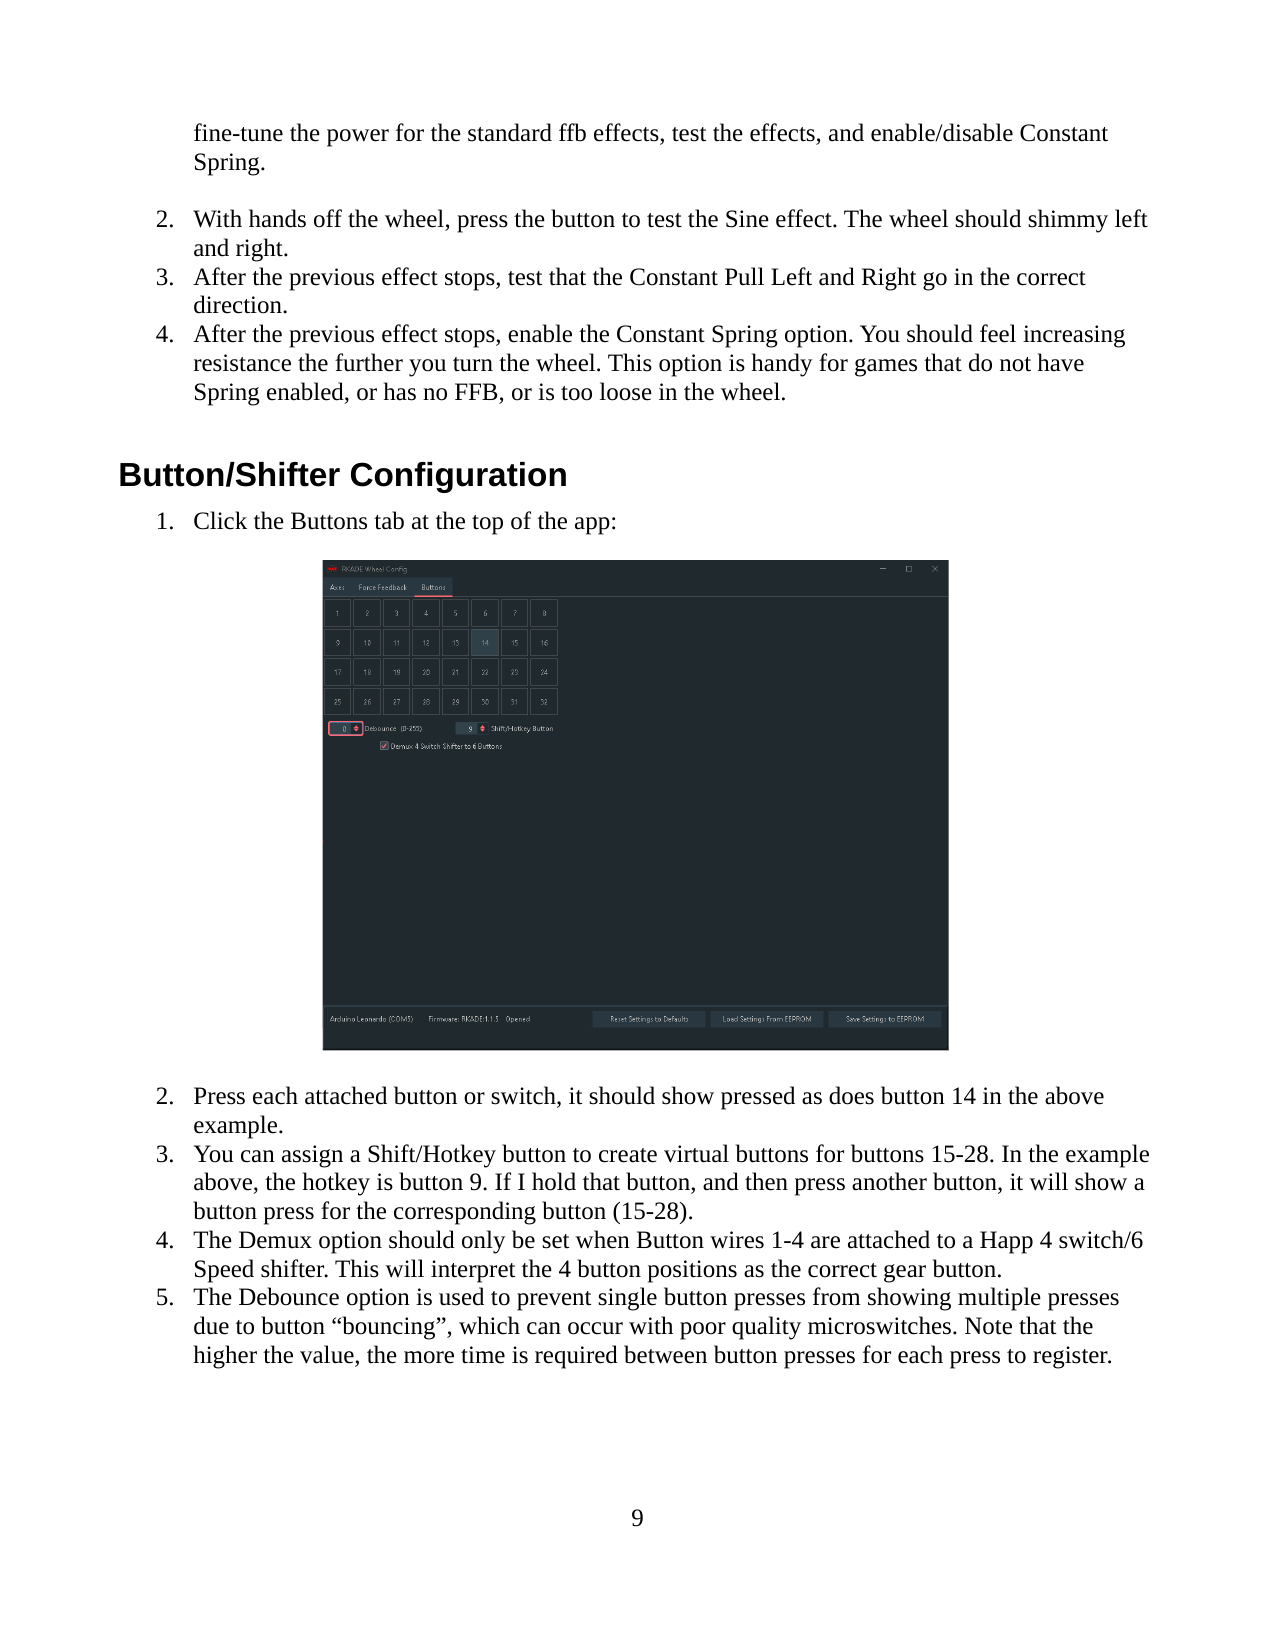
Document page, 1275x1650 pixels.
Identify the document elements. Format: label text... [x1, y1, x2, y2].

list fine-tune the power for the standard ffb effects, test the effects, and enable/disable Constant Spring. [156, 118, 1157, 204]
list The Debounce option is used to prevent single button presses from showing multiple presses due to button “bouncing”, which can occur with poor quality microswitches. Note that the higher the value, the more time is required between button presses for each press to register. [156, 1282, 1157, 1369]
picture [322, 560, 953, 1052]
list With hands off the wheel, press the button to test the Sine effect. The wheel should shimmy left and right. [156, 204, 1157, 262]
list After the previous effect stops, test that the Constant Pull Left and Right go in the correct direction. [156, 262, 1157, 319]
list Click the Buttons tab at the top of the app: [156, 506, 1157, 1081]
list The Demux option should only be set when Button wires 1-4 are attached to a Happ 4 switch/6 Speed shifter. This will interpret the 4 button positions as the correct gear button. [156, 1225, 1157, 1282]
list Press each attached button or switch, it should show pressed as does button 14 in the above example. [156, 1081, 1157, 1139]
subtitle Button/Shifter Configuration [118, 455, 1157, 494]
list You can assign a Shift/Hotkey button to create virtual buttons for buttons 15-28. In the example above, the hotkey is button 9. If I hold that button, and then press another button, it will show a button press for the corresponding button (15-28). [156, 1139, 1157, 1225]
list After the previous effect stops, enable the Constant Spring option. You should feel increasing resistance the further you turn the wheel. This option is handy for games that do not have Spring enabled, or has no FFB, or is too loose in the wheel. [156, 319, 1157, 434]
